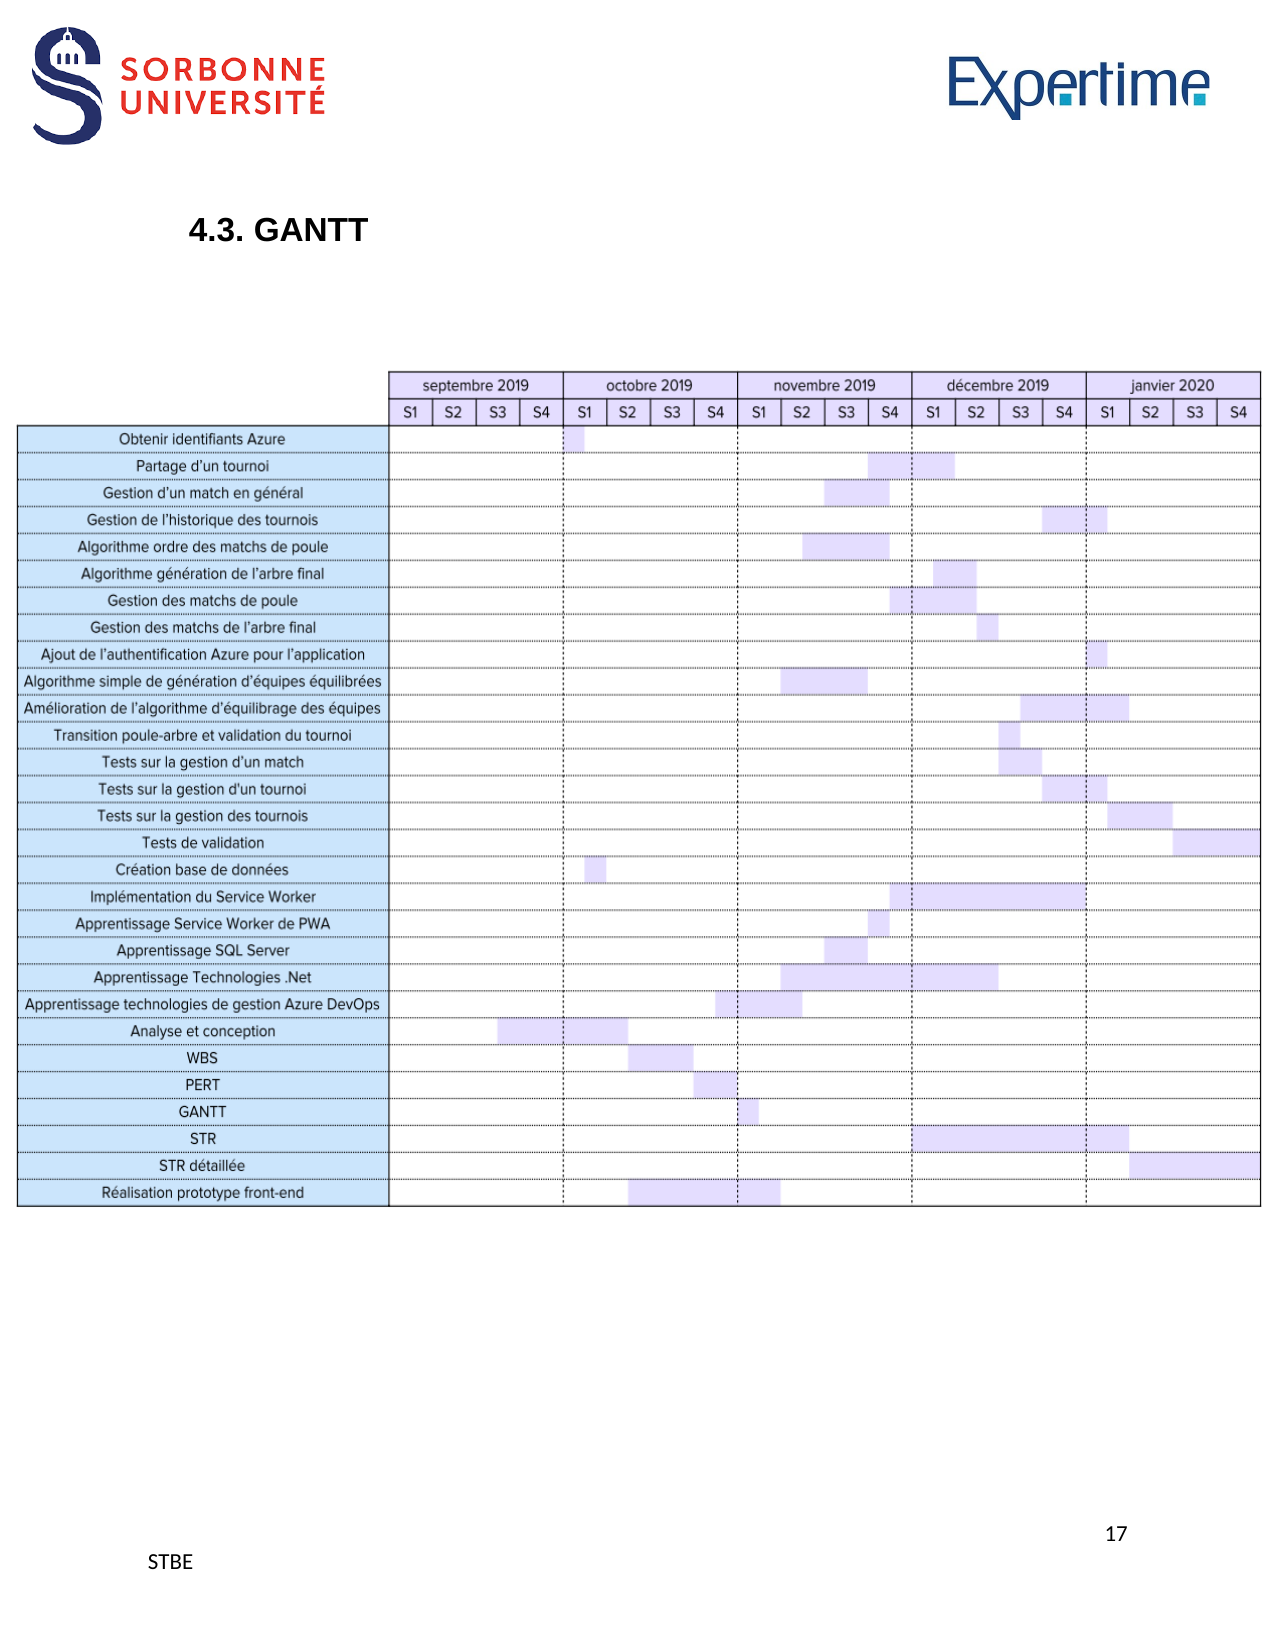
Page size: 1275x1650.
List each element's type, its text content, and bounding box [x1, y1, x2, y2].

picture [31, 26, 325, 145]
subtitle GANTT [189, 209, 1127, 248]
picture [945, 52, 1210, 120]
picture [4, 358, 1271, 1216]
